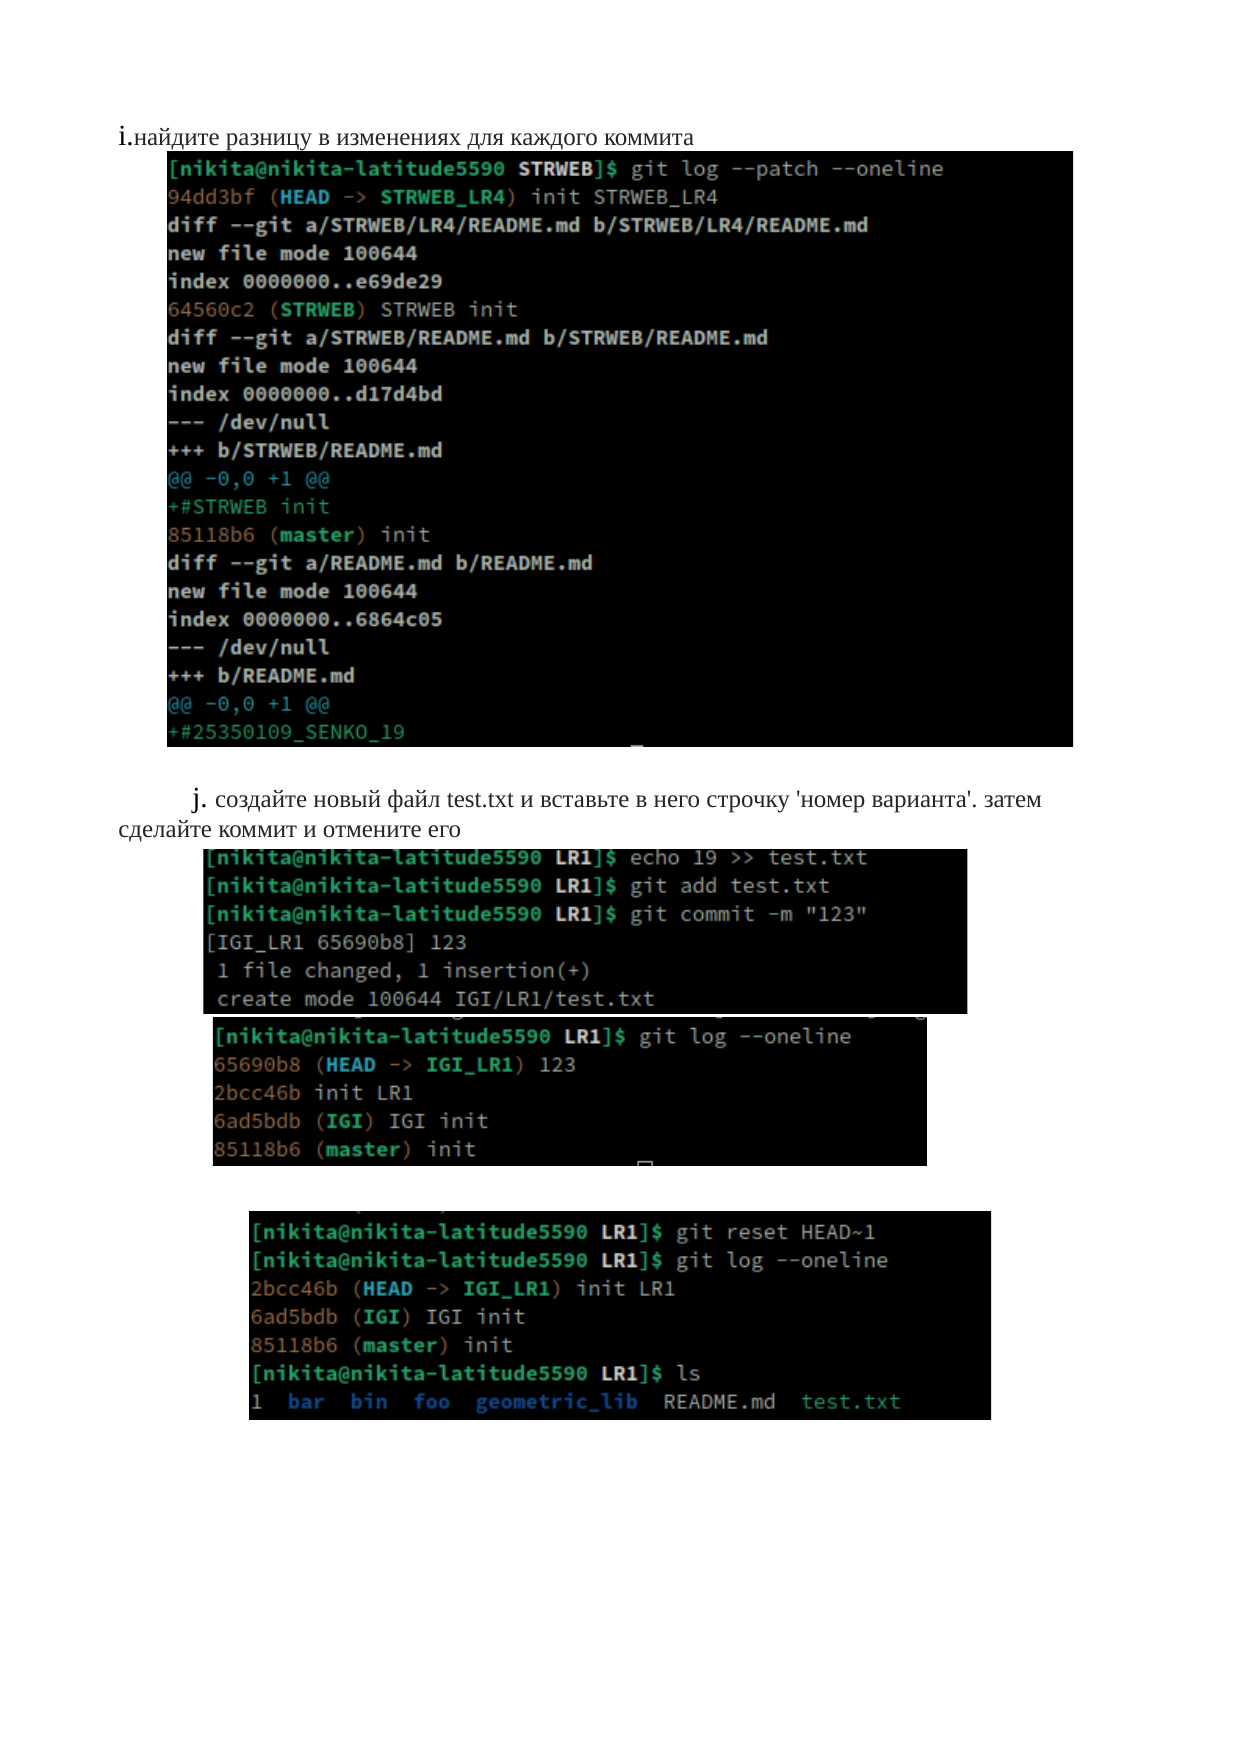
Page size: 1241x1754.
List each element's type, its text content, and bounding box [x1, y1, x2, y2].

picture [212, 1017, 927, 1166]
text j. создайте новый файл test.txt и вставьте в него строчку 'номер варианта'. затем сделайте коммит и отмените его [118, 781, 1122, 843]
text i.найдите разницу в изменениях для каждого коммита [118, 118, 1122, 152]
picture [203, 849, 968, 1014]
picture [249, 1211, 992, 1420]
picture [167, 151, 1074, 747]
